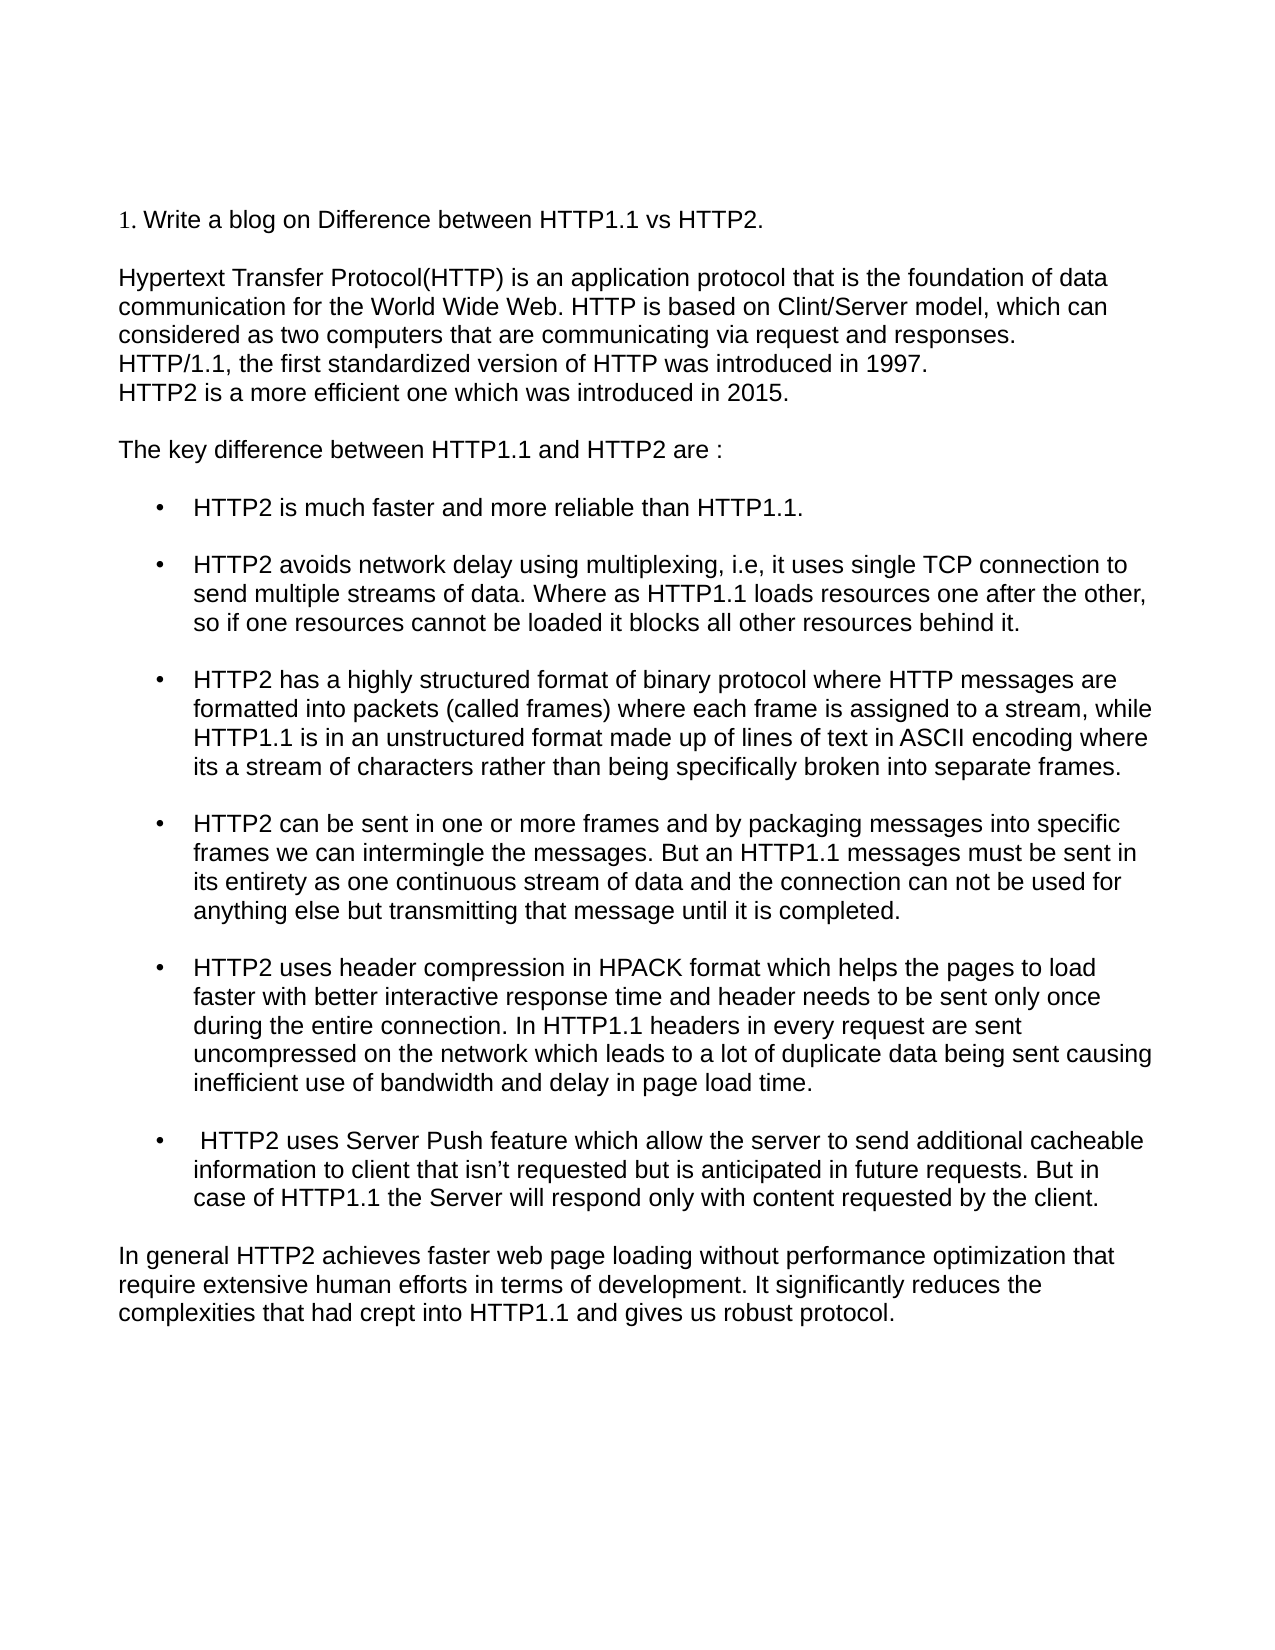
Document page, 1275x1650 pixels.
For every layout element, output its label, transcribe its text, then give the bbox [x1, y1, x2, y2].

text HTTP/1.1, the first standardized version of HTTP was introduced in 1997. [118, 349, 1157, 378]
list HTTP2 uses header compression in HPACK format which helps the pages to load faster with better interactive response time and header needs to be sent only once during the entire connection. In HTTP1.1 headers in every request are sent uncompressed on the network which leads to a lot of duplicate data being sent causing inefficient use of bandwidth and delay in page load time. [156, 953, 1157, 1126]
text Hypertext Transfer Protocol(HTTP) is an application protocol that is the foundation of data communication for the World Wide Web. HTTP is based on Clint/Server model, which can considered as two computers that are communicating via request and responses. [118, 263, 1157, 349]
list HTTP2 has a highly structured format of binary protocol where HTTP messages are formatted into packets (called frames) where each frame is assigned to a stream, while HTTP1.1 is in an unstructured format made up of lines of text in ASCII encoding where its a stream of characters rather than being specifically broken into separate frames. [156, 665, 1157, 809]
text HTTP2 is a more efficient one which was introduced in 2015. [118, 378, 1157, 406]
text 1. Write a blog on Difference between HTTP1.1 vs HTTP2. [118, 205, 1157, 234]
text In general HTTP2 achieves faster web page loading without performance optimization that require extensive human efforts in terms of development. It significantly reduces the complexities that had crept into HTTP1.1 and gives us robust protocol. [118, 1241, 1157, 1327]
list HTTP2 is much faster and more reliable than HTTP1.1. [156, 493, 1157, 550]
list HTTP2 can be sent in one or more frames and by packaging messages into specific frames we can intermingle the messages. But an HTTP1.1 messages must be sent in its entirety as one continuous stream of data and the connection can not be used for anything else but transmitting that message until it is completed. [156, 809, 1157, 953]
text The key difference between HTTP1.1 and HTTP2 are : [118, 435, 1157, 464]
list HTTP2 uses Server Push feature which allow the server to send additional cacheable information to client that isn’t requested but is anticipated in future requests. But in case of HTTP1.1 the Server will respond only with content requested by the client. [156, 1126, 1157, 1212]
list HTTP2 avoids network delay using multiplexing, i.e, it uses single TCP connection to send multiple streams of data. Where as HTTP1.1 loads resources one after the other, so if one resources cannot be loaded it blocks all other resources behind it. [156, 550, 1157, 665]
